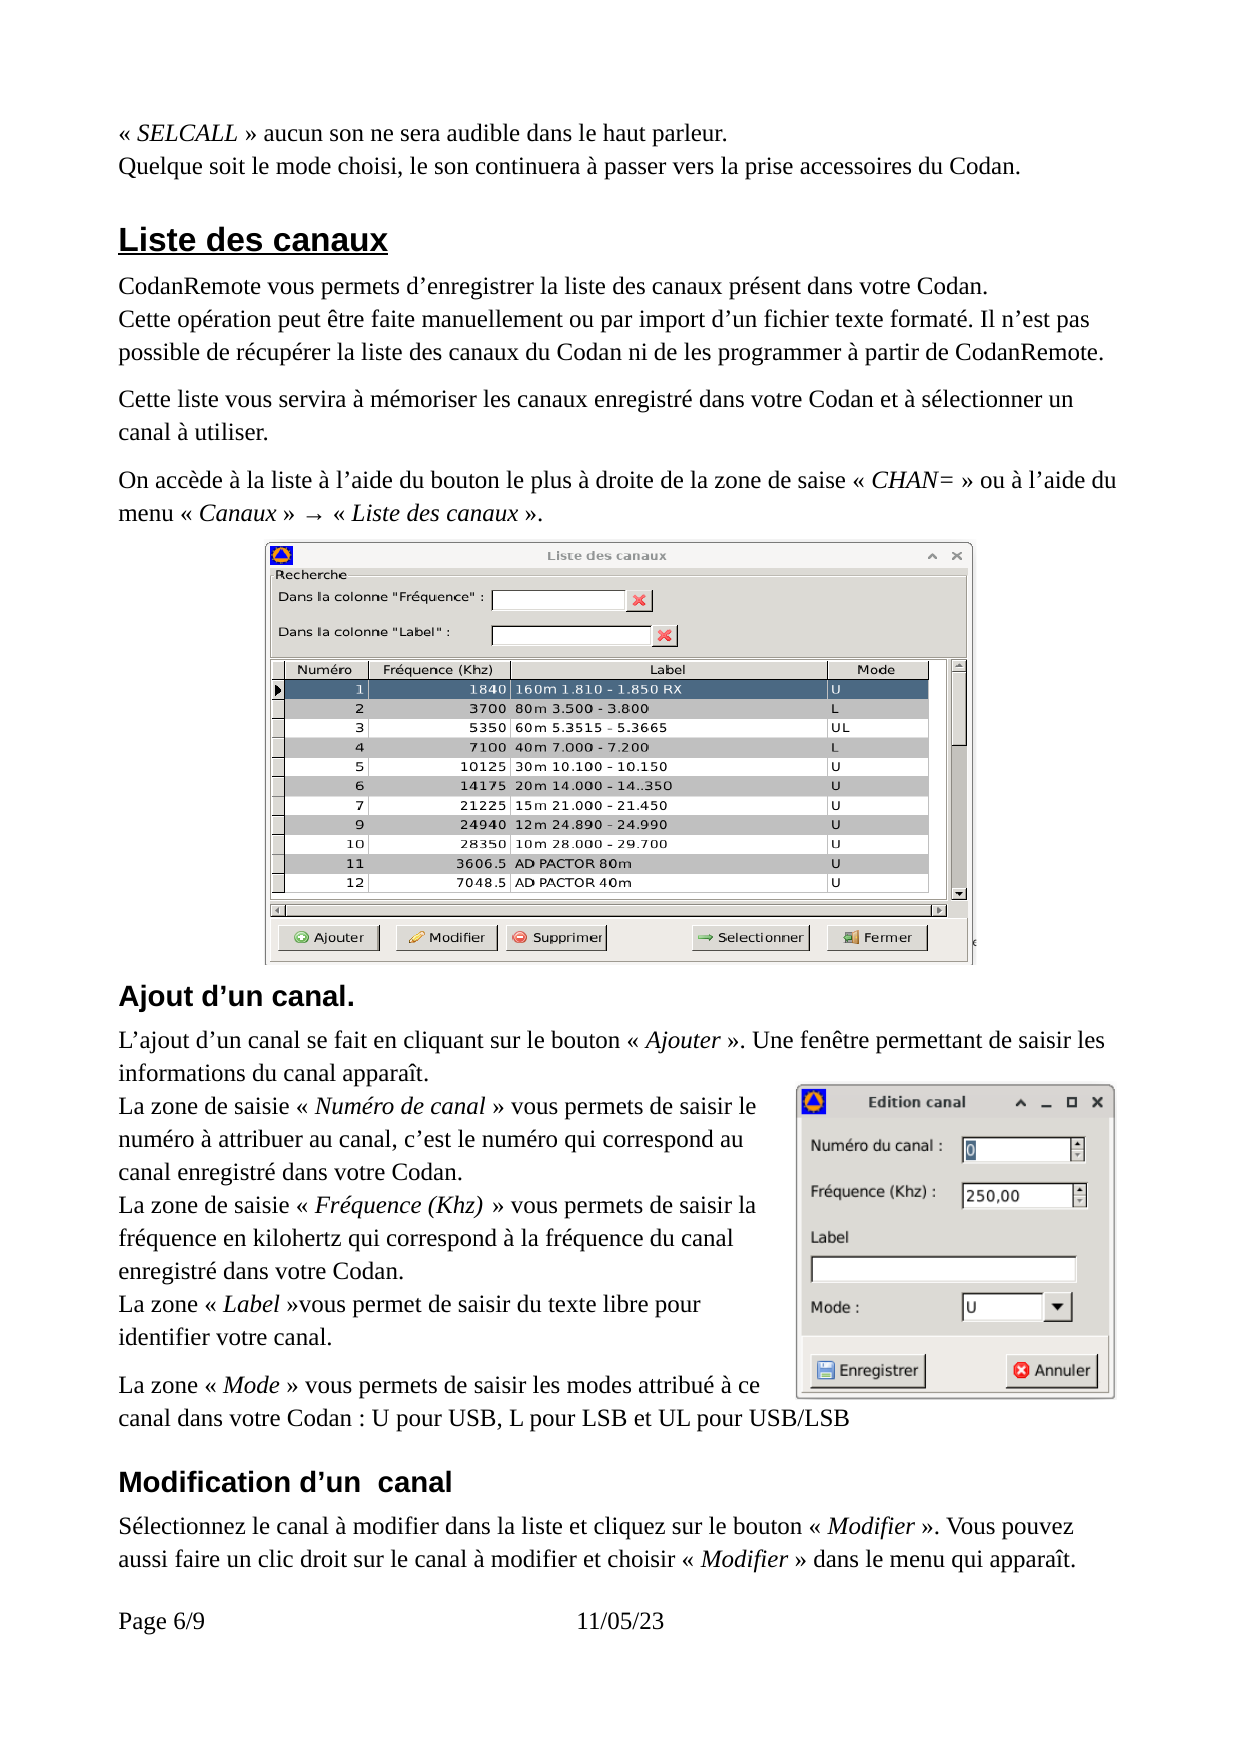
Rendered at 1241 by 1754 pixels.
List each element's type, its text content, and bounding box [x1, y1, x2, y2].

text La zone « Mode » vous permets de saisir les modes attribué à ce canal dans votre Codan : U pour USB, L pour LSB et UL pour USB/LSB [118, 1370, 1122, 1431]
picture [795, 1081, 1117, 1400]
subtitle Ajout d’un canal. [118, 979, 1122, 1012]
text On accède à la liste à l’aide du bouton le plus à droite de la zone de saise « CHAN= » ou à l’aide du menu « Canaux » → « Liste des canaux ». [118, 465, 1122, 527]
text Sélectionnez le canal à modifier dans la liste et cliquez sur le bouton « Modifier ». Vous pouvez aussi faire un clic droit sur le canal à modifier et choisir « Modifier » dans le menu qui apparaît. [118, 1511, 1122, 1573]
text L’ajout d’un canal se fait en cliquant sur le bouton « Ajouter ». Une fenêtre permettant de saisir les informations du canal apparaît. La zone de saisie « Numéro de canal » vous permets de saisir le numéro à attribuer au canal, c’est le numéro qui correspond au canal enregistré dans votre Codan. La zone de saisie « Fréquence (Khz) » vous permets de saisir la fréquence en kilohertz qui correspond à la fréquence du canal enregistré dans votre Codan. La zone « Label »vous permet de saisir du texte libre pour identifier votre canal. [118, 1025, 1122, 1351]
subtitle Modification d’un canal [118, 1465, 1122, 1499]
subtitle Liste des canaux [118, 219, 1122, 258]
picture [263, 539, 977, 965]
text CodanRemote vous permets d’enregistrer la liste des canaux présent dans votre Codan. Cette opération peut être faite manuellement ou par import d’un fichier texte formaté. Il n’est pas possible de récupérer la liste des canaux du Codan ni de les programmer à partir de CodanRemote. [118, 271, 1122, 366]
text « SELCALL » aucun son ne sera audible dans le haut parleur. Quelque soit le mode choisi, le son continuera à passer vers la prise accessoires du Codan. [118, 118, 1122, 180]
text Cette liste vous servira à mémoriser les canaux enregistré dans votre Codan et à sélectionner un canal à utiliser. [118, 384, 1122, 446]
